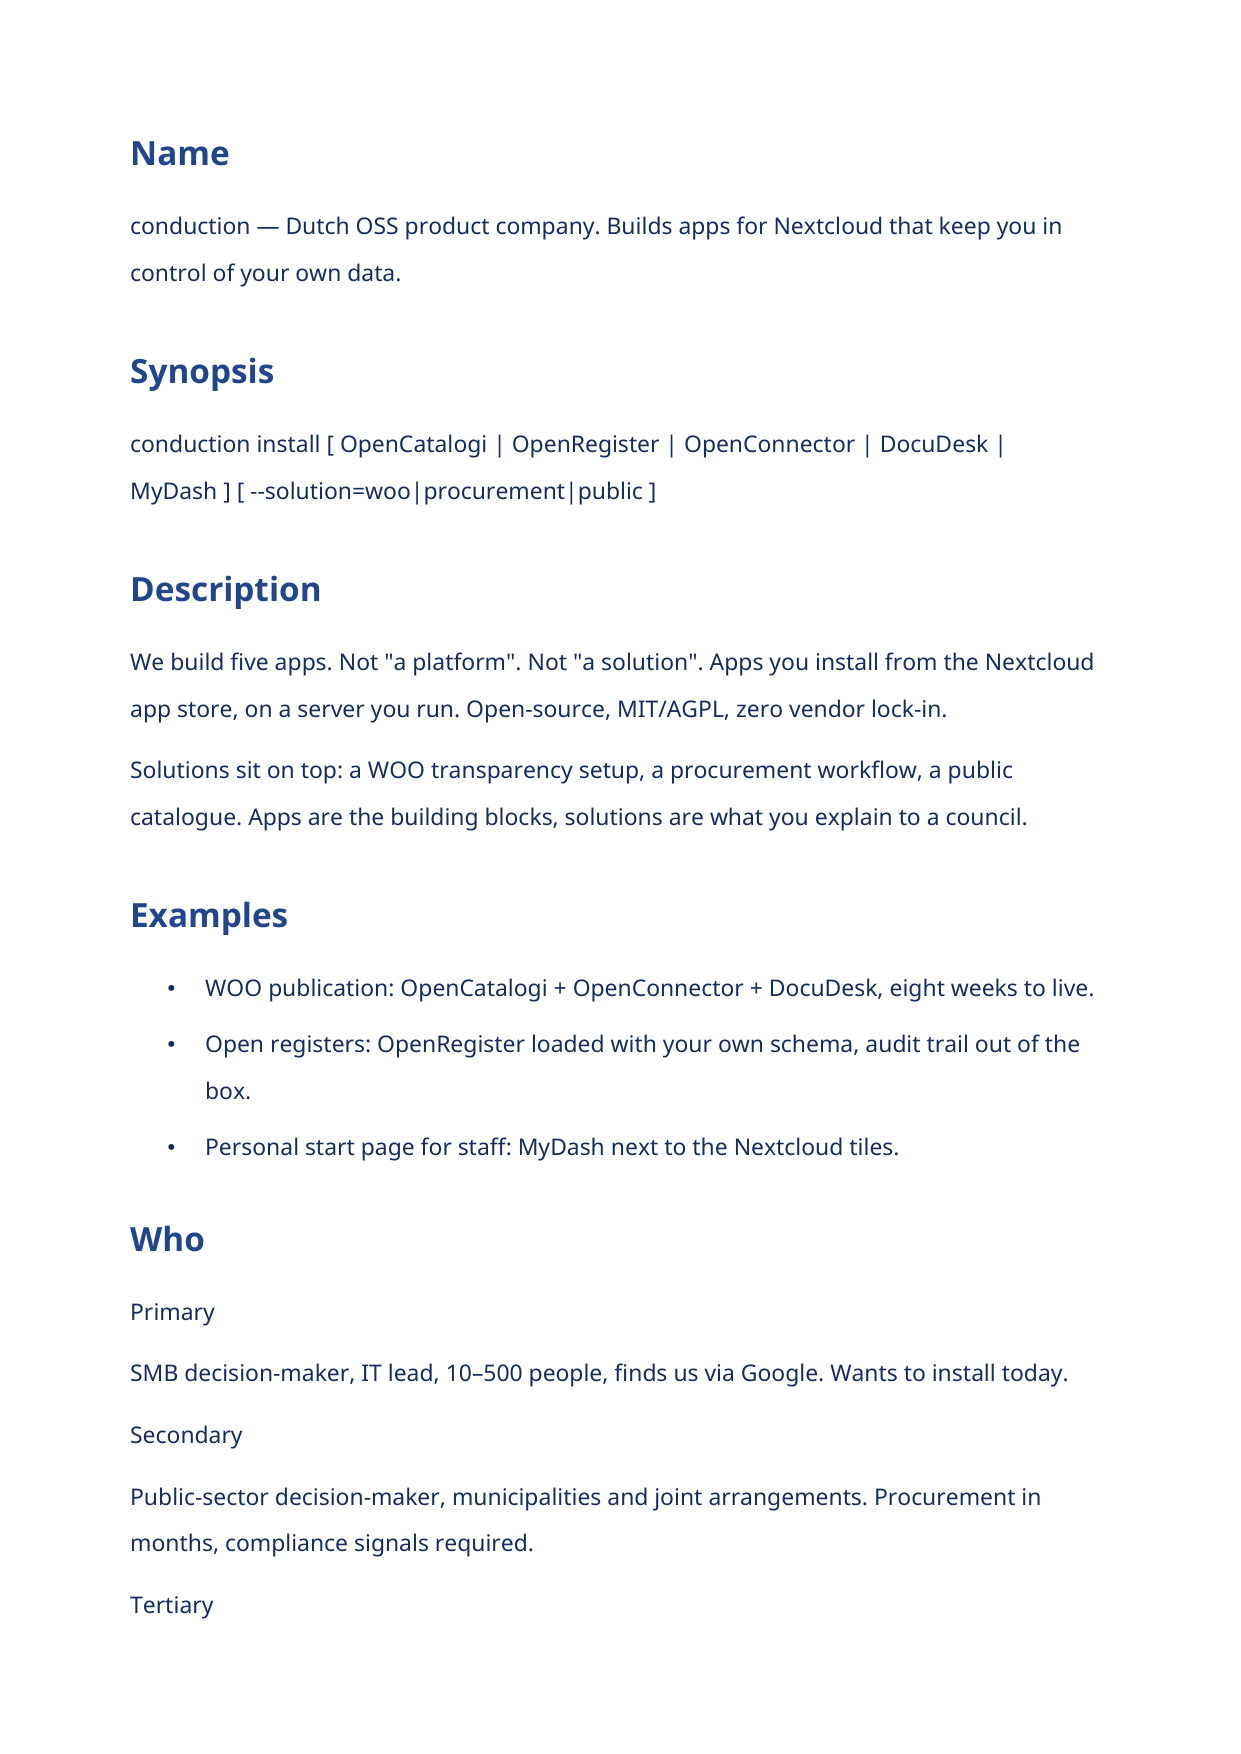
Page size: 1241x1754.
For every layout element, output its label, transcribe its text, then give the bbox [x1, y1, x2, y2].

text We build five apps. Not "a platform". Not "a solution". Apps you install from the Nextcloud app store, on a server you run. Open-source, MIT/AGPL, zero vendor lock-in. [130, 646, 1110, 724]
subtitle Examples [130, 892, 1110, 938]
text Tertiary [130, 1589, 1110, 1620]
list Personal start page for staff: MyDash next to the Nextcloud tiles. [167, 1130, 1110, 1162]
text Primary [130, 1296, 1110, 1327]
text Solutions sit on top: a WOO transparency setup, a procurement workflow, a public catalogue. Apps are the building blocks, solutions are what you explain to a council. [130, 754, 1110, 832]
text Secondary [130, 1419, 1110, 1450]
text Public-sector decision-maker, municipalities and joint arrangements. Procurement in months, compliance signals required. [130, 1481, 1110, 1559]
text SMB decision-maker, IT lead, 10–500 people, finds us via Google. Wants to install today. [130, 1357, 1110, 1388]
subtitle Name [130, 130, 1110, 175]
subtitle Description [130, 566, 1110, 611]
text conduction — Dutch OSS product company. Builds apps for Nextcloud that keep you in control of your own data. [130, 210, 1110, 288]
list WOO publication: OpenCatalogi + OpenConnector + DocuDesk, eight weeks to live. [167, 972, 1110, 1003]
subtitle Synopsis [130, 348, 1110, 393]
subtitle Who [130, 1216, 1110, 1261]
list Open registers: OpenRegister loaded with your own schema, audit trail out of the box. [167, 1028, 1110, 1106]
text conduction install [ OpenCatalogi | OpenRegister | OpenConnector | DocuDesk | MyDash ] [ --solution=woo|procurement|public ] [130, 428, 1110, 506]
